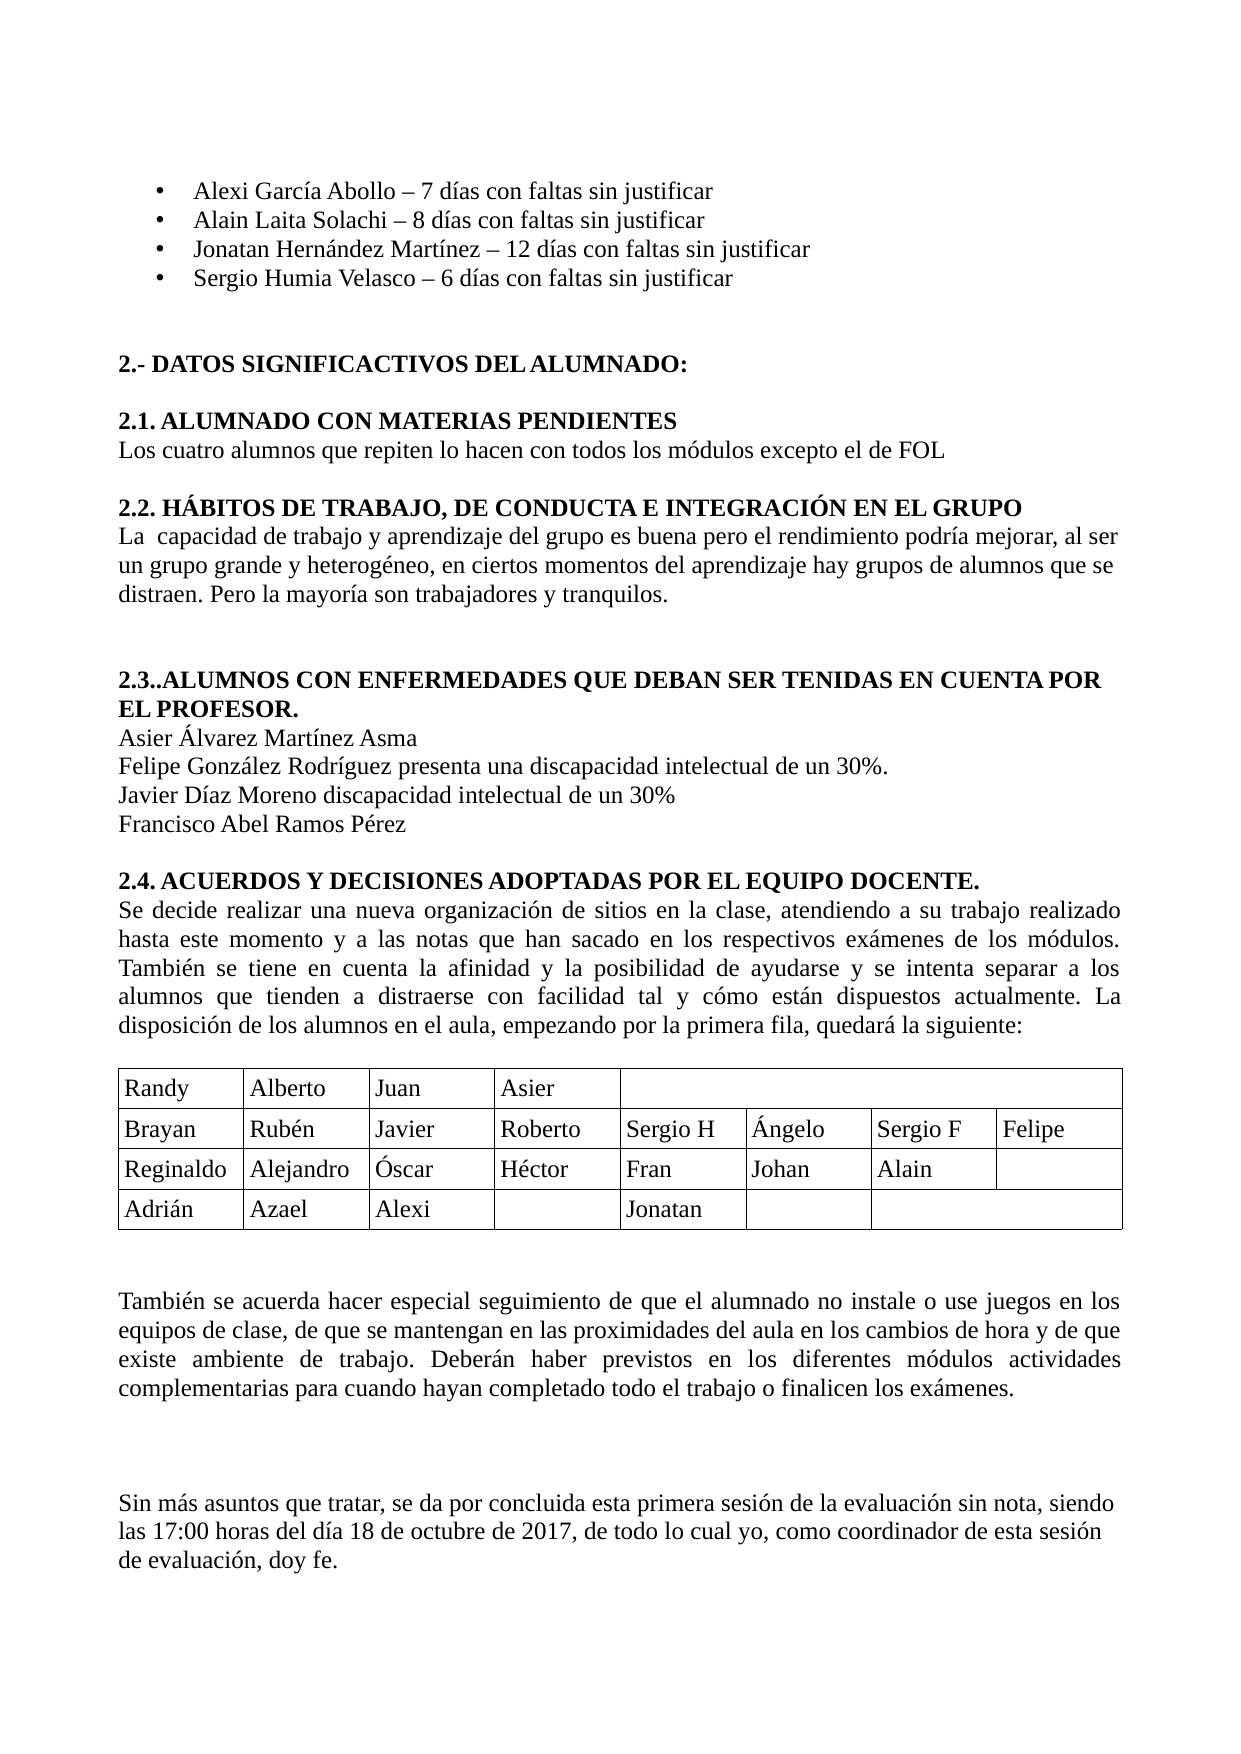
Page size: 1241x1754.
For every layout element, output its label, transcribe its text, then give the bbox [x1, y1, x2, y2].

table_cell Alain [872, 1149, 996, 1188]
text 2.3..ALUMNOS CON ENFERMEDADES QUE DEBAN SER TENIDAS EN CUENTA POR EL PROFESOR. [118, 665, 1122, 723]
text Javier Díaz Moreno discapacidad intelectual de un 30% [118, 780, 1122, 809]
table_cell [997, 1149, 1122, 1188]
text Los cuatro alumnos que repiten lo hacen con todos los módulos excepto el de FOL [118, 435, 1122, 464]
text Sin más asuntos que tratar, se da por concluida esta primera sesión de la evaluación sin nota, siendo las 17:00 horas del día 18 de octubre de 2017, de todo lo cual yo, como coordinador de esta sesión de evaluación, doy fe. [118, 1488, 1122, 1574]
table_cell Felipe [997, 1109, 1122, 1148]
text Felipe González Rodríguez presenta una discapacidad intelectual de un 30%. [118, 751, 1122, 780]
text También se acuerda hacer especial seguimiento de que el alumnado no instale o use juegos en los equipos de clase, de que se mantengan en las proximidades del aula en los cambios de hora y de que existe ambiente de trabajo. Deberán haber previstos en los diferentes módulos actividades complementarias para cuando hayan completado todo el trabajo o finalicen los exámenes. [118, 1286, 1122, 1401]
text 2.1. ALUMNADO CON MATERIAS PENDIENTES [118, 406, 1122, 435]
table_header Alberto [244, 1069, 369, 1108]
table_cell Sergio F [872, 1109, 996, 1148]
list Jonatan Hernández Martínez – 12 días con faltas sin justificar [156, 234, 1122, 263]
table_cell [872, 1190, 1122, 1229]
table_cell Rubén [244, 1109, 369, 1148]
text Francisco Abel Ramos Pérez [118, 809, 1122, 838]
list Alain Laita Solachi – 8 días con faltas sin justificar [156, 205, 1122, 234]
table_header Juan [370, 1069, 494, 1108]
text 2.- DATOS SIGNIFICACTIVOS DEL ALUMNADO: [118, 349, 1122, 378]
list Alexi García Abollo – 7 días con faltas sin justificar [156, 176, 1122, 205]
table_cell Alejandro [244, 1149, 369, 1188]
table_cell Adrián [119, 1190, 243, 1229]
table_cell Reginaldo [119, 1149, 243, 1188]
table_cell [495, 1190, 620, 1229]
table_cell Brayan [119, 1109, 243, 1148]
table_cell Javier [370, 1109, 494, 1148]
text La capacidad de trabajo y aprendizaje del grupo es buena pero el rendimiento podría mejorar, al ser un grupo grande y heterogéneo, en ciertos momentos del aprendizaje hay grupos de alumnos que se distraen. Pero la mayoría son trabajadores y tranquilos. [118, 521, 1122, 608]
table_cell Azael [244, 1190, 369, 1229]
table_cell [747, 1190, 871, 1229]
table_cell Fran [621, 1149, 746, 1188]
table_cell Ángelo [747, 1109, 871, 1148]
table_cell Héctor [495, 1149, 620, 1188]
list Sergio Humia Velasco – 6 días con faltas sin justificar [156, 263, 1122, 291]
table_cell Roberto [495, 1109, 620, 1148]
text 2.2. HÁBITOS DE TRABAJO, DE CONDUCTA E INTEGRACIÓN EN EL GRUPO [118, 493, 1122, 521]
table_header Asier [495, 1069, 620, 1108]
table_cell Sergio H [621, 1109, 746, 1148]
table_cell Alexi [370, 1190, 494, 1229]
text Se decide realizar una nueva organización de sitios en la clase, atendiendo a su trabajo realizado hasta este momento y a las notas que han sacado en los respectivos exámenes de los módulos. También se tiene en cuenta la afinidad y la posibilidad de ayudarse y se intenta separar a los alumnos que tienden a distraerse con facilidad tal y cómo están dispuestos actualmente. La disposición de los alumnos en el aula, empezando por la primera fila, quedará la siguiente: [118, 895, 1122, 1039]
table_cell Johan [747, 1149, 871, 1188]
table_cell Óscar [370, 1149, 494, 1188]
text Asier Álvarez Martínez Asma [118, 723, 1122, 751]
table_header Randy [119, 1069, 243, 1108]
text 2.4. ACUERDOS Y DECISIONES ADOPTADAS POR EL EQUIPO DOCENTE. [118, 866, 1122, 895]
table_cell Jonatan [621, 1190, 746, 1229]
table_header [621, 1069, 1122, 1108]
